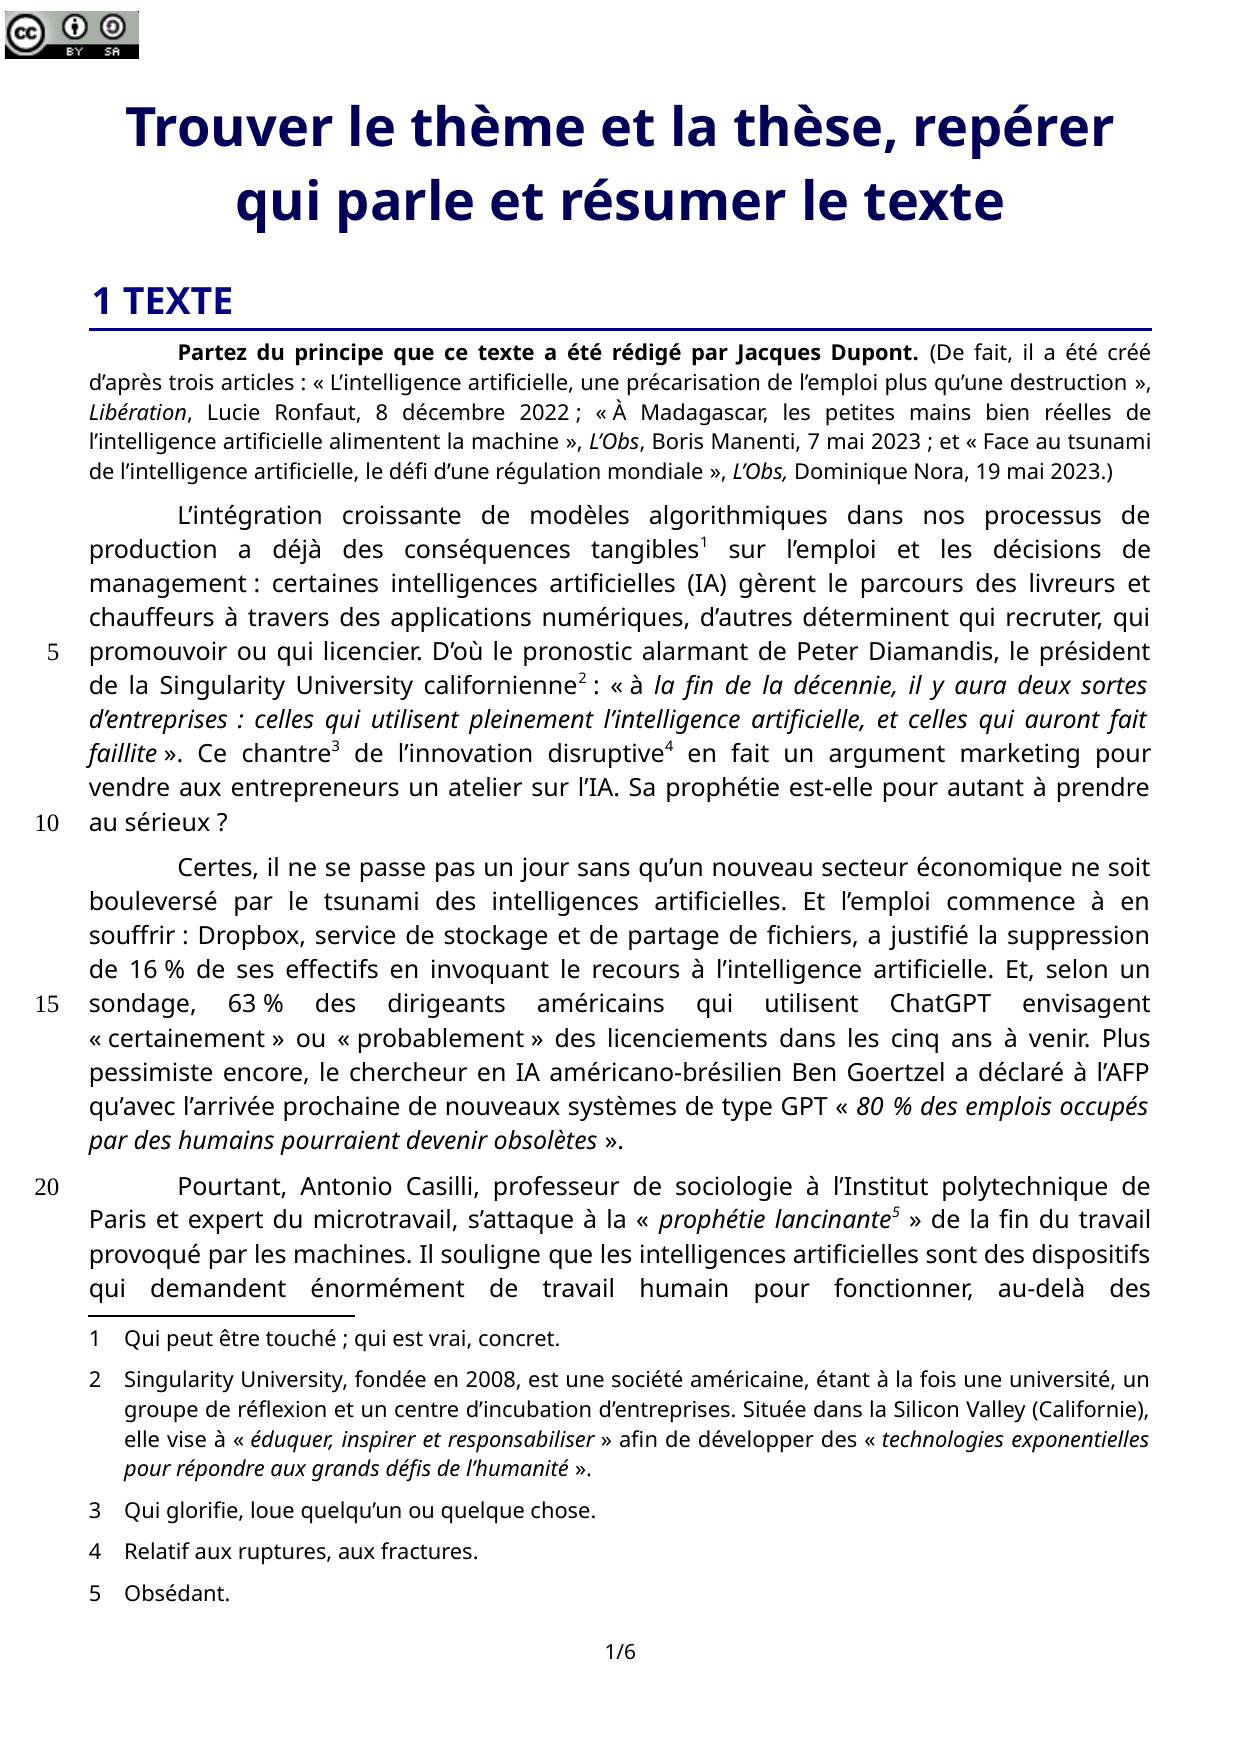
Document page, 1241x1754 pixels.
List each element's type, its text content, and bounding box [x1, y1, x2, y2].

picture [4, 11, 139, 59]
text L’intégration croissante de modèles algorithmiques dans nos processus de production a déjà des conséquences tangibles sur l’emploi et les décisions de management : certaines intelligences artificielles (IA) gèrent le parcours des livreurs et chauffeurs à travers des applications numériques, d’autres déterminent qui recruter, qui promouvoir ou qui licencier. D’où le pronostic alarmant de Peter Diamandis, le président de la Singularity University californienne : « à la fin de la décennie, il y aura deux sortes d’entreprises : celles qui utilisent pleinement l’intelligence artificielle, et celles qui auront fait faillite ». Ce chantre de l’innovation disruptive en fait un argument marketing pour vendre aux entrepreneurs un atelier sur l’IA. Sa prophétie est-elle pour autant à prendre au sérieux ? [88, 498, 1152, 838]
text Relatif aux ruptures, aux fractures. [88, 1536, 1152, 1566]
text Pourtant, Antonio Casilli, professeur de sociologie à l’Institut polytechnique de Paris et expert du microtravail, s’attaque à la « prophétie lancinante » de la fin du travail provoqué par les machines. Il souligne que les intelligences artificielles sont des dispositifs qui demandent énormément de travail humain pour fonctionner, au-delà des [88, 1168, 1152, 1304]
text Qui glorifie, loue quelqu’un ou quelque chose. [88, 1495, 1152, 1524]
text Partez du principe que ce texte a été rédigé par Jacques Dupont. (De fait, il a été créé d’après trois articles : « L’intelligence artificielle, une précarisation de l’emploi plus qu’une destruction », Libération, Lucie Ronfaut, 8 décembre 2022 ; « À Madagascar, les petites mains bien réelles de l’intelligence artificielle alimentent la machine », L’Obs, Boris Manenti, 7 mai 2023 ; et « Face au tsunami de l’intelligence artificielle, le défi d’une régulation mondiale », L’Obs, Dominique Nora, 19 mai 2023.) [88, 337, 1152, 486]
text Singularity University, fondée en 2008, est une société américaine, étant à la fois une université, un groupe de réflexion et un centre d’incubation d’entreprises. Située dans la Silicon Valley (Californie), elle vise à « éduquer, inspirer et responsabiliser » afin de développer des « technologies exponentielles pour répondre aux grands défis de l’humanité ». [88, 1364, 1152, 1483]
text Obsédant. [88, 1578, 1152, 1607]
title Trouver le thème et la thèse, repérer qui parle et résumer le texte [88, 88, 1152, 236]
text Qui peut être touché ; qui est vrai, concret. [88, 1322, 1152, 1352]
subtitle TEXTE [88, 271, 1152, 331]
text Certes, il ne se passe pas un jour sans qu’un nouveau secteur économique ne soit bouleversé par le tsunami des intelligences artificielles. Et l’emploi commence à en souffrir : Dropbox, service de stockage et de partage de fichiers, a justifié la suppression de 16 % de ses effectifs en invoquant le recours à l’intelligence artificielle. Et, selon un sondage, 63 % des dirigeants américains qui utilisent ChatGPT envisagent « certainement » ou « probablement » des licenciements dans les cinq ans à venir. Plus pessimiste encore, le chercheur en IA américano-brésilien Ben Goertzel a déclaré à l’AFP qu’avec l’arrivée prochaine de nouveaux systèmes de type GPT « 80 % des emplois occupés par des humains pourraient devenir obsolètes ». [88, 850, 1152, 1156]
